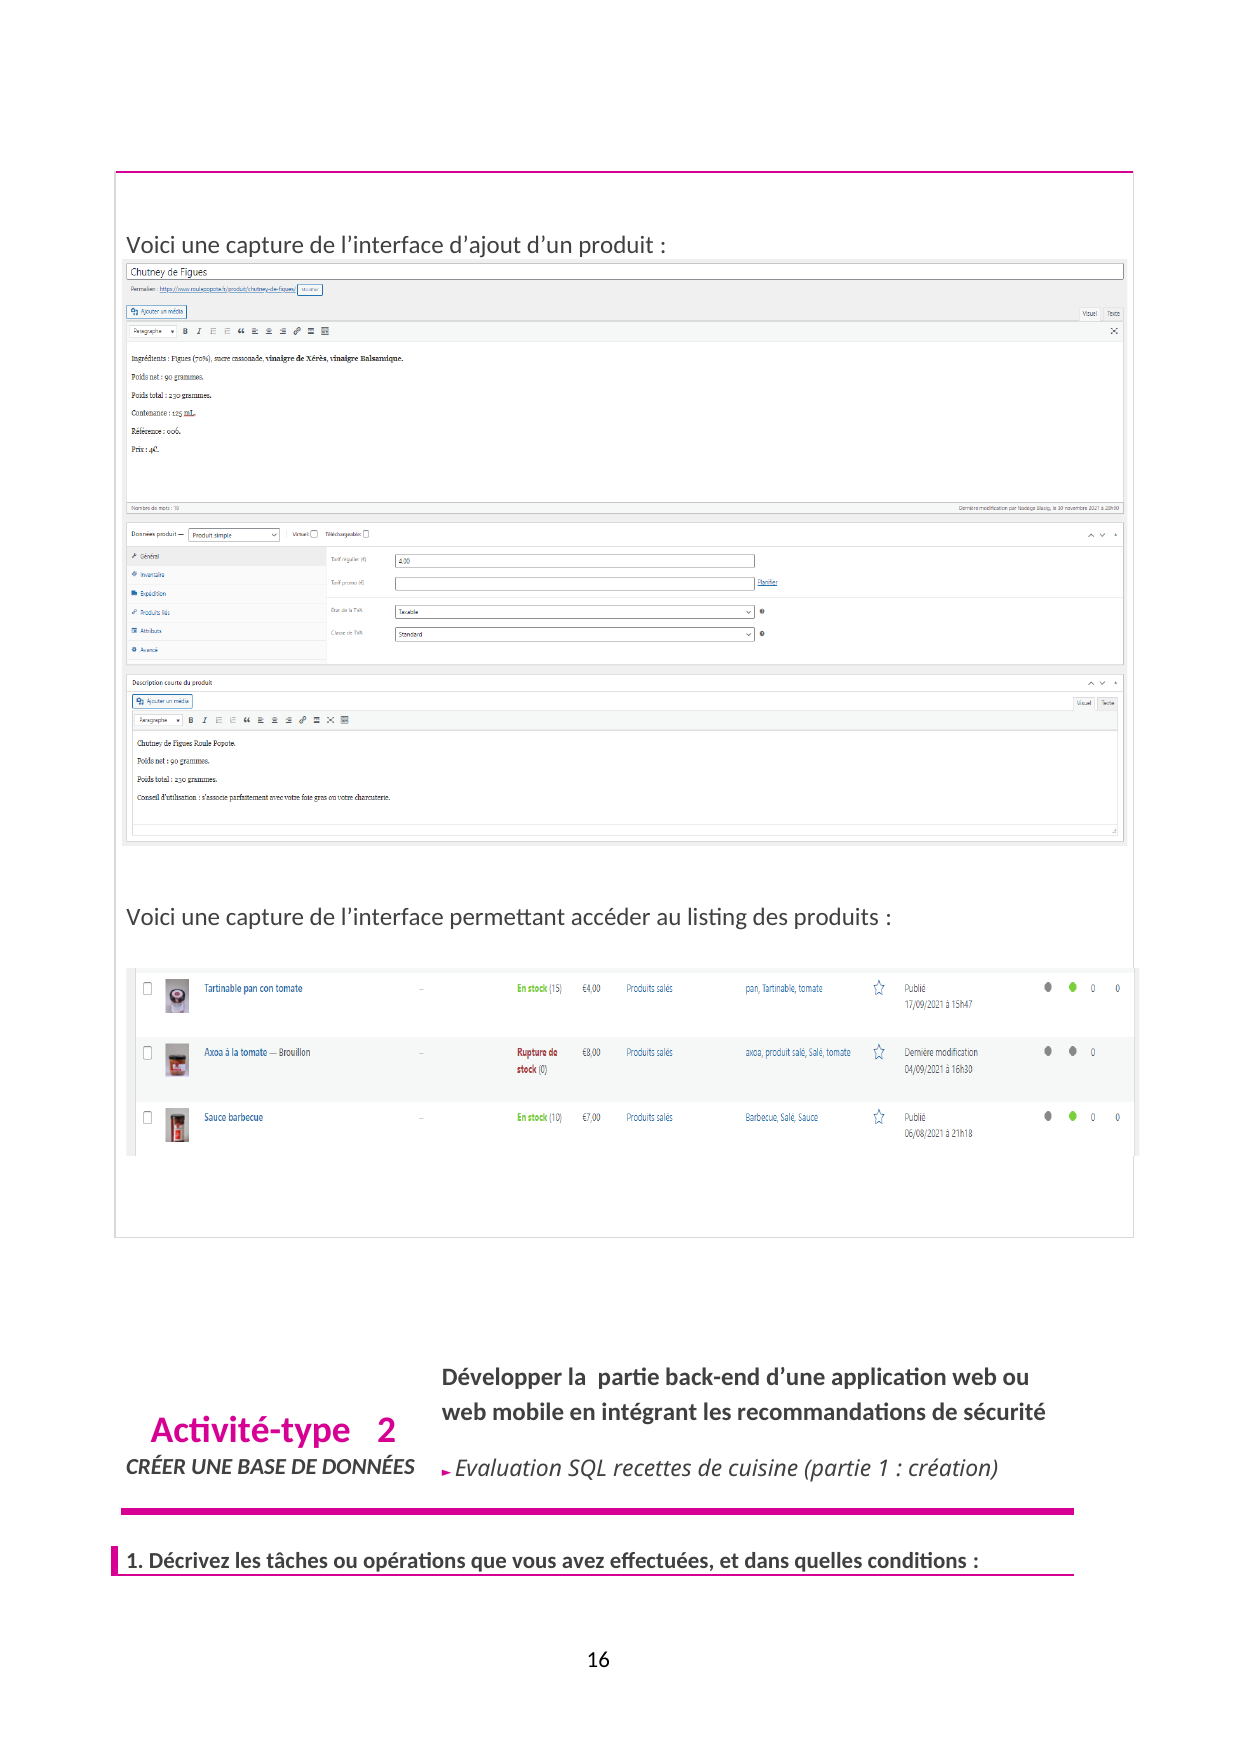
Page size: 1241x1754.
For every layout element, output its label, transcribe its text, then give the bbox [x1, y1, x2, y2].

table_cell CRÉER UNE BASE DE DONNÉES [115, 1452, 430, 1508]
table_header 2 [366, 1361, 430, 1452]
table_cell ► Evaluation SQL recettes de cuisine (partie 1 : création) [430, 1452, 1074, 1508]
table_cell [115, 1508, 430, 1546]
table_cell [430, 1515, 1074, 1546]
picture [126, 968, 1140, 1156]
table_header Développer la partie back-end d’une application web ou web mobile en intégrant les recommandations de sécurité [430, 1361, 1074, 1452]
table_header Activité-type [115, 1361, 366, 1452]
table_cell 1. Décrivez les tâches ou opérations que vous avez effectuées, et dans quelles conditions : [118, 1546, 1074, 1574]
table_header Voici une capture de l’interface d’ajout d’un produit : Voici une capture de l’interface permettant accéder au listing des produits : [116, 173, 1133, 1237]
picture [121, 259, 1128, 846]
